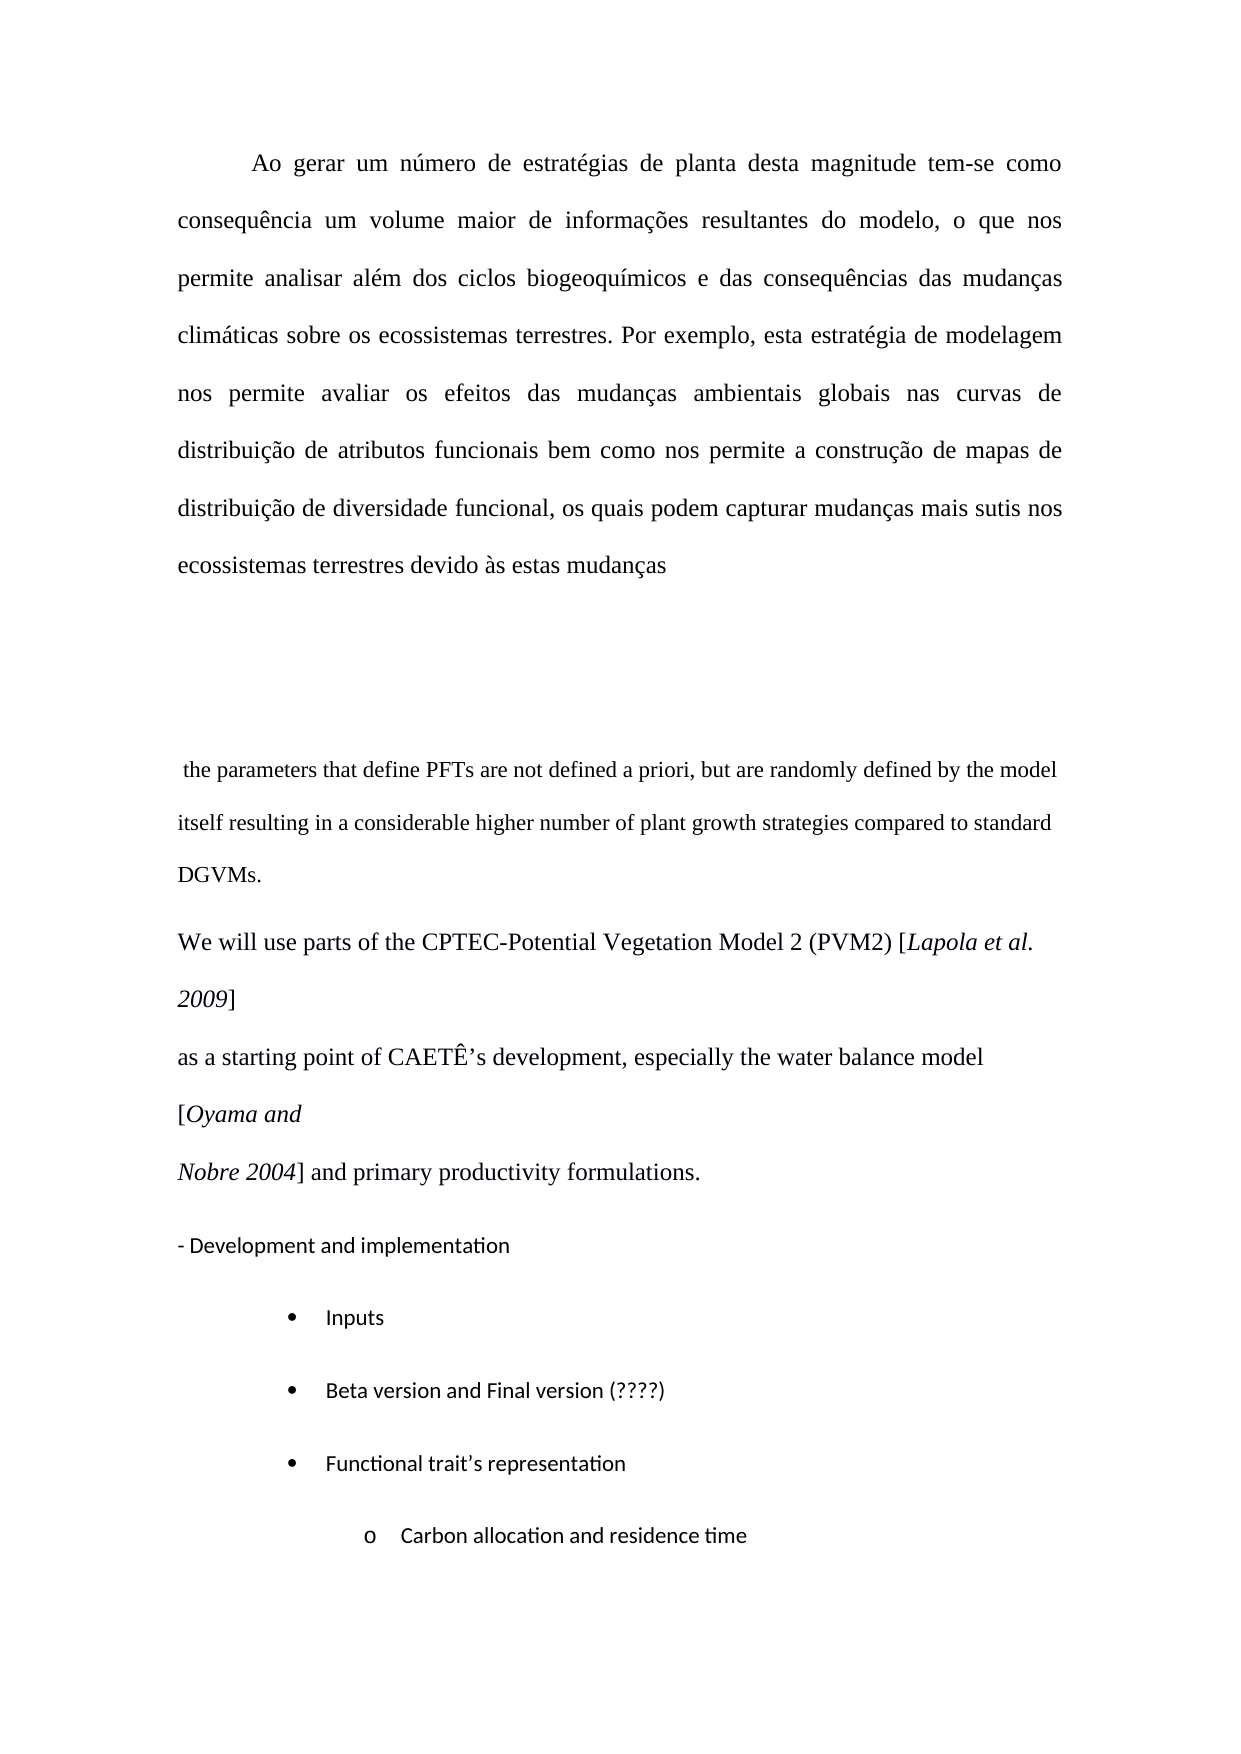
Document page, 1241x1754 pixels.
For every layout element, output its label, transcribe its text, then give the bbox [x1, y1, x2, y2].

list Inputs [288, 1303, 1063, 1331]
list Carbon allocation and residence time [363, 1522, 1063, 1551]
text Nobre 2004] and primary productivity formulations. [177, 1157, 1063, 1185]
list Functional trait’s representation [288, 1449, 1063, 1477]
text as a starting point of CAETÊ’s development, especially the water balance model [Oyama and [177, 1042, 1063, 1128]
text - Development and implementation [177, 1231, 1063, 1259]
text the parameters that define PFTs are not defined a priori, but are randomly defined by the model itself resulting in a considerable higher number of plant growth strategies compared to standard DGVMs. [177, 756, 1063, 888]
list Beta version and Final version (????) [288, 1376, 1063, 1404]
text We will use parts of the CPTEC-Potential Vegetation Model 2 (PVM2) [Lapola et al. 2009] [177, 927, 1063, 1013]
text Ao gerar um número de estratégias de planta desta magnitude tem-se como consequência um volume maior de informações resultantes do modelo, o que nos permite analisar além dos ciclos biogeoquímicos e das consequências das mudanças climáticas sobre os ecossistemas terrestres. Por exemplo, esta estratégia de modelagem nos permite avaliar os efeitos das mudanças ambientais globais nas curvas de distribuição de atributos funcionais bem como nos permite a construção de mapas de distribuição de diversidade funcional, os quais podem capturar mudanças mais sutis nos ecossistemas terrestres devido às estas mudanças [177, 148, 1063, 579]
